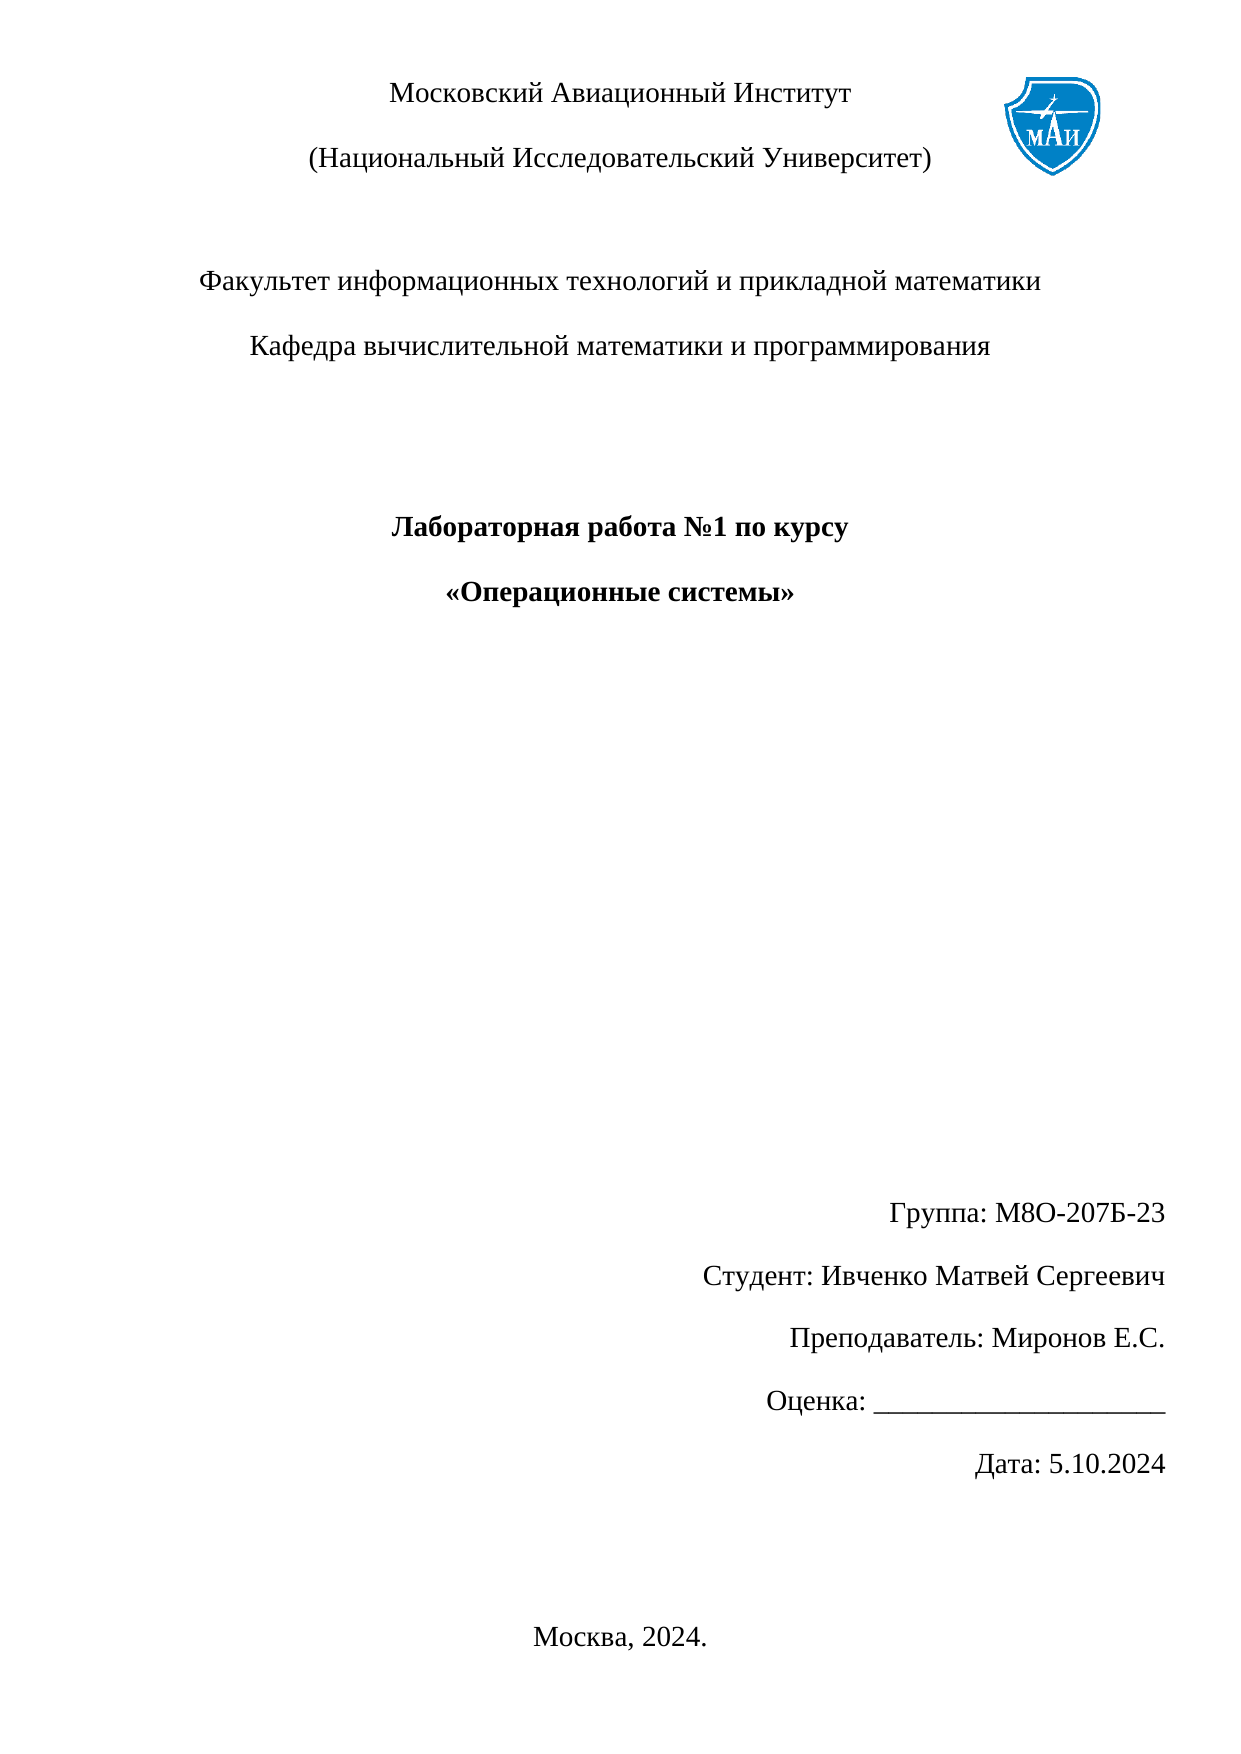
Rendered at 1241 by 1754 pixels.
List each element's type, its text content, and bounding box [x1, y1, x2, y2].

text Лабораторная работа №1 по курсу [75, 509, 1165, 543]
picture [1003, 77, 1101, 176]
text Московский Авиационный Институт [75, 75, 1165, 108]
text Факультет информационных технологий и прикладной математики [75, 263, 1165, 297]
text (Национальный Исследовательский Университет) [75, 140, 1003, 174]
text Дата: 5.10.2024 [75, 1446, 1165, 1479]
text Преподаватель: Миронов Е.С. [75, 1320, 1165, 1354]
text Студент: Ивченко Матвей Сергеевич [75, 1258, 1165, 1291]
text Кафедра вычислительной математики и программирования [75, 328, 1165, 362]
text «Операционные системы» [75, 574, 1165, 608]
text Оценка: ____________________ [75, 1383, 1165, 1417]
text Москва, 2024. [75, 1619, 1165, 1653]
text [1101, 140, 1165, 174]
text Группа: М8О-207Б-23 [75, 1195, 1165, 1228]
